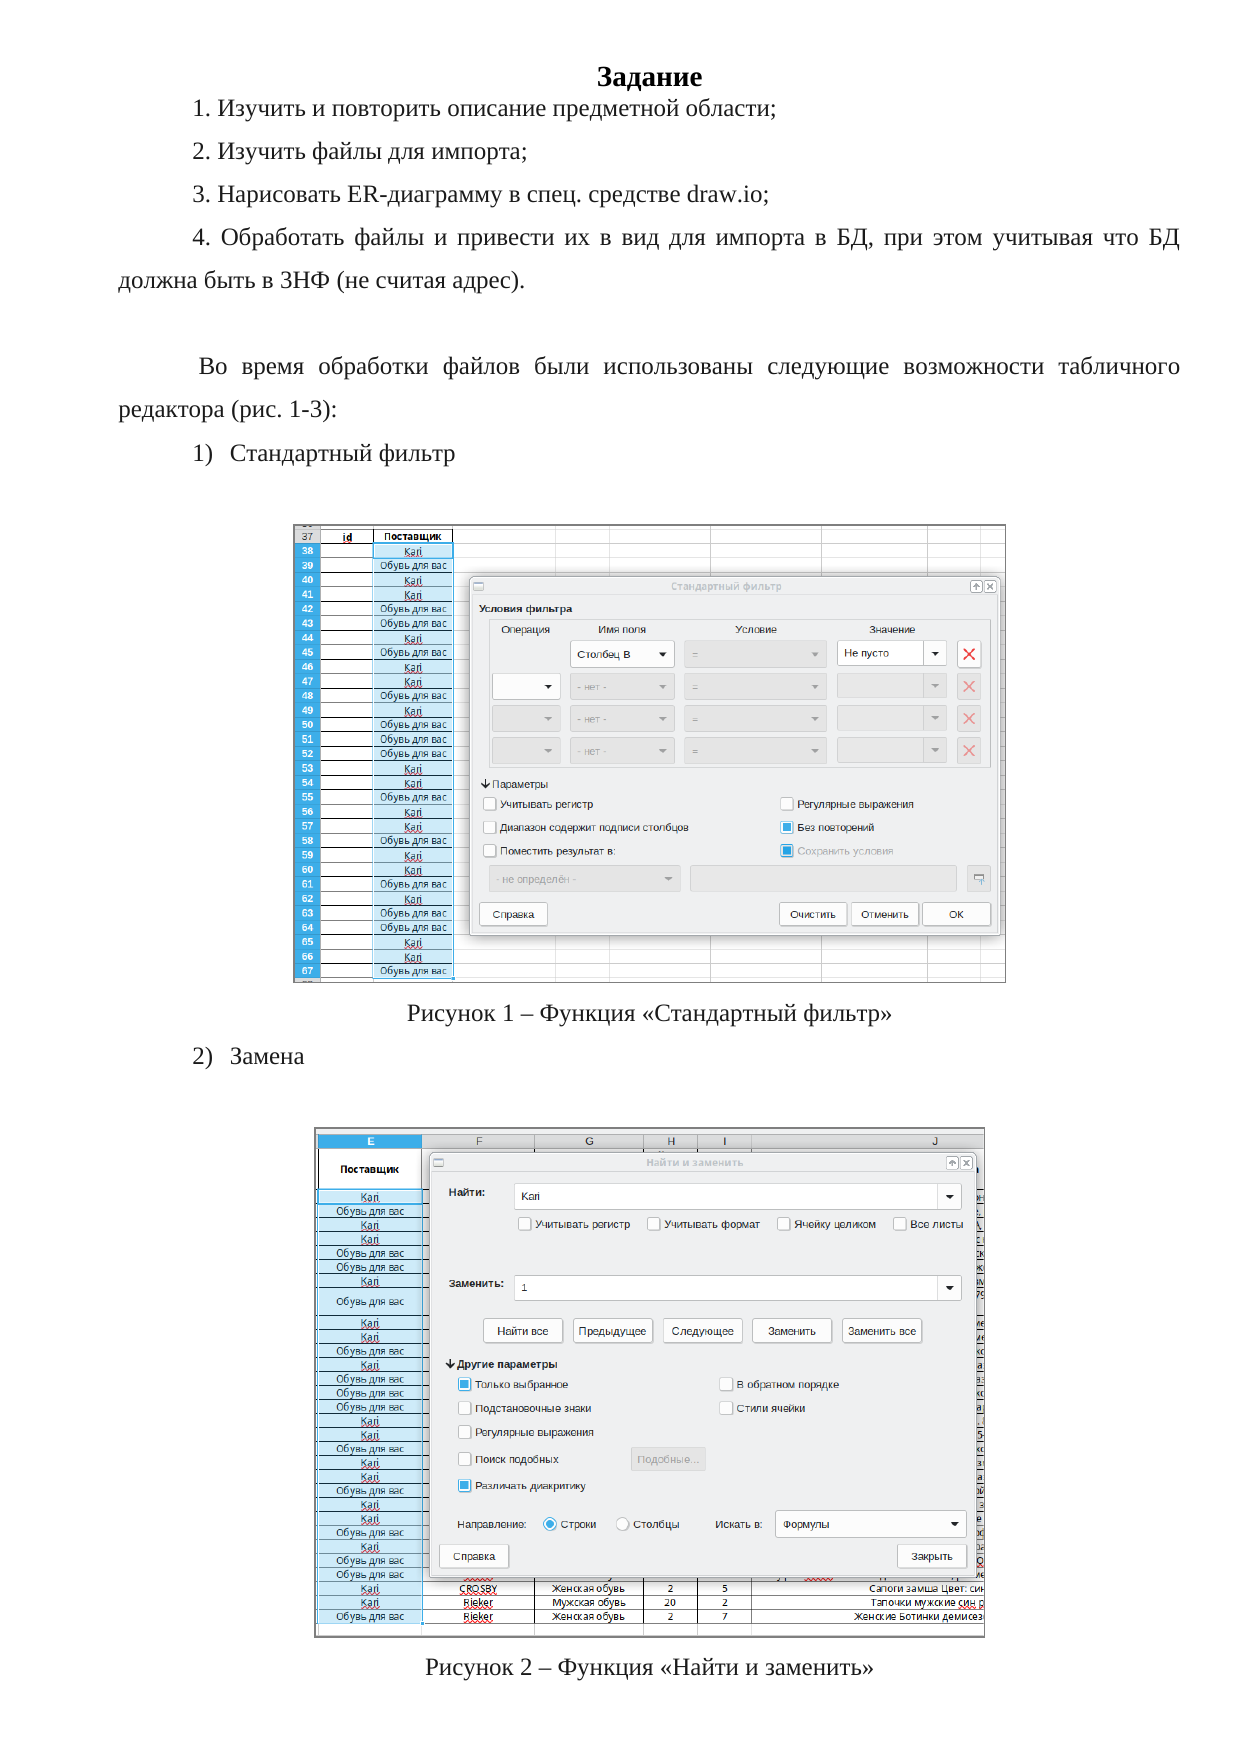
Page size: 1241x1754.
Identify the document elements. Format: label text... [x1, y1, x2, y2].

list Замена [192, 1041, 1181, 1069]
text 2. Изучить файлы для импорта; [118, 136, 1181, 164]
text 4. Обработать файлы и привести их в вид для импорта в БД, при этом учитывая что БД должна быть в 3НФ (не считая адрес). [118, 222, 1181, 294]
text Во время обработки файлов были использованы следующие возможности табличного редактора (рис. 1-3): [118, 351, 1181, 423]
text Задание [118, 59, 1181, 93]
text Рисунок 1 – Функция «Стандартный фильтр» [118, 998, 1181, 1026]
list Стандартный фильтр [192, 438, 1181, 466]
text Рисунок 2 – Функция «Найти и заменить» [118, 1652, 1181, 1681]
text 1. Изучить и повторить описание предметной области; [118, 93, 1181, 121]
text 3. Нарисовать ER-диаграмму в спец. средстве draw.io; [118, 179, 1181, 208]
